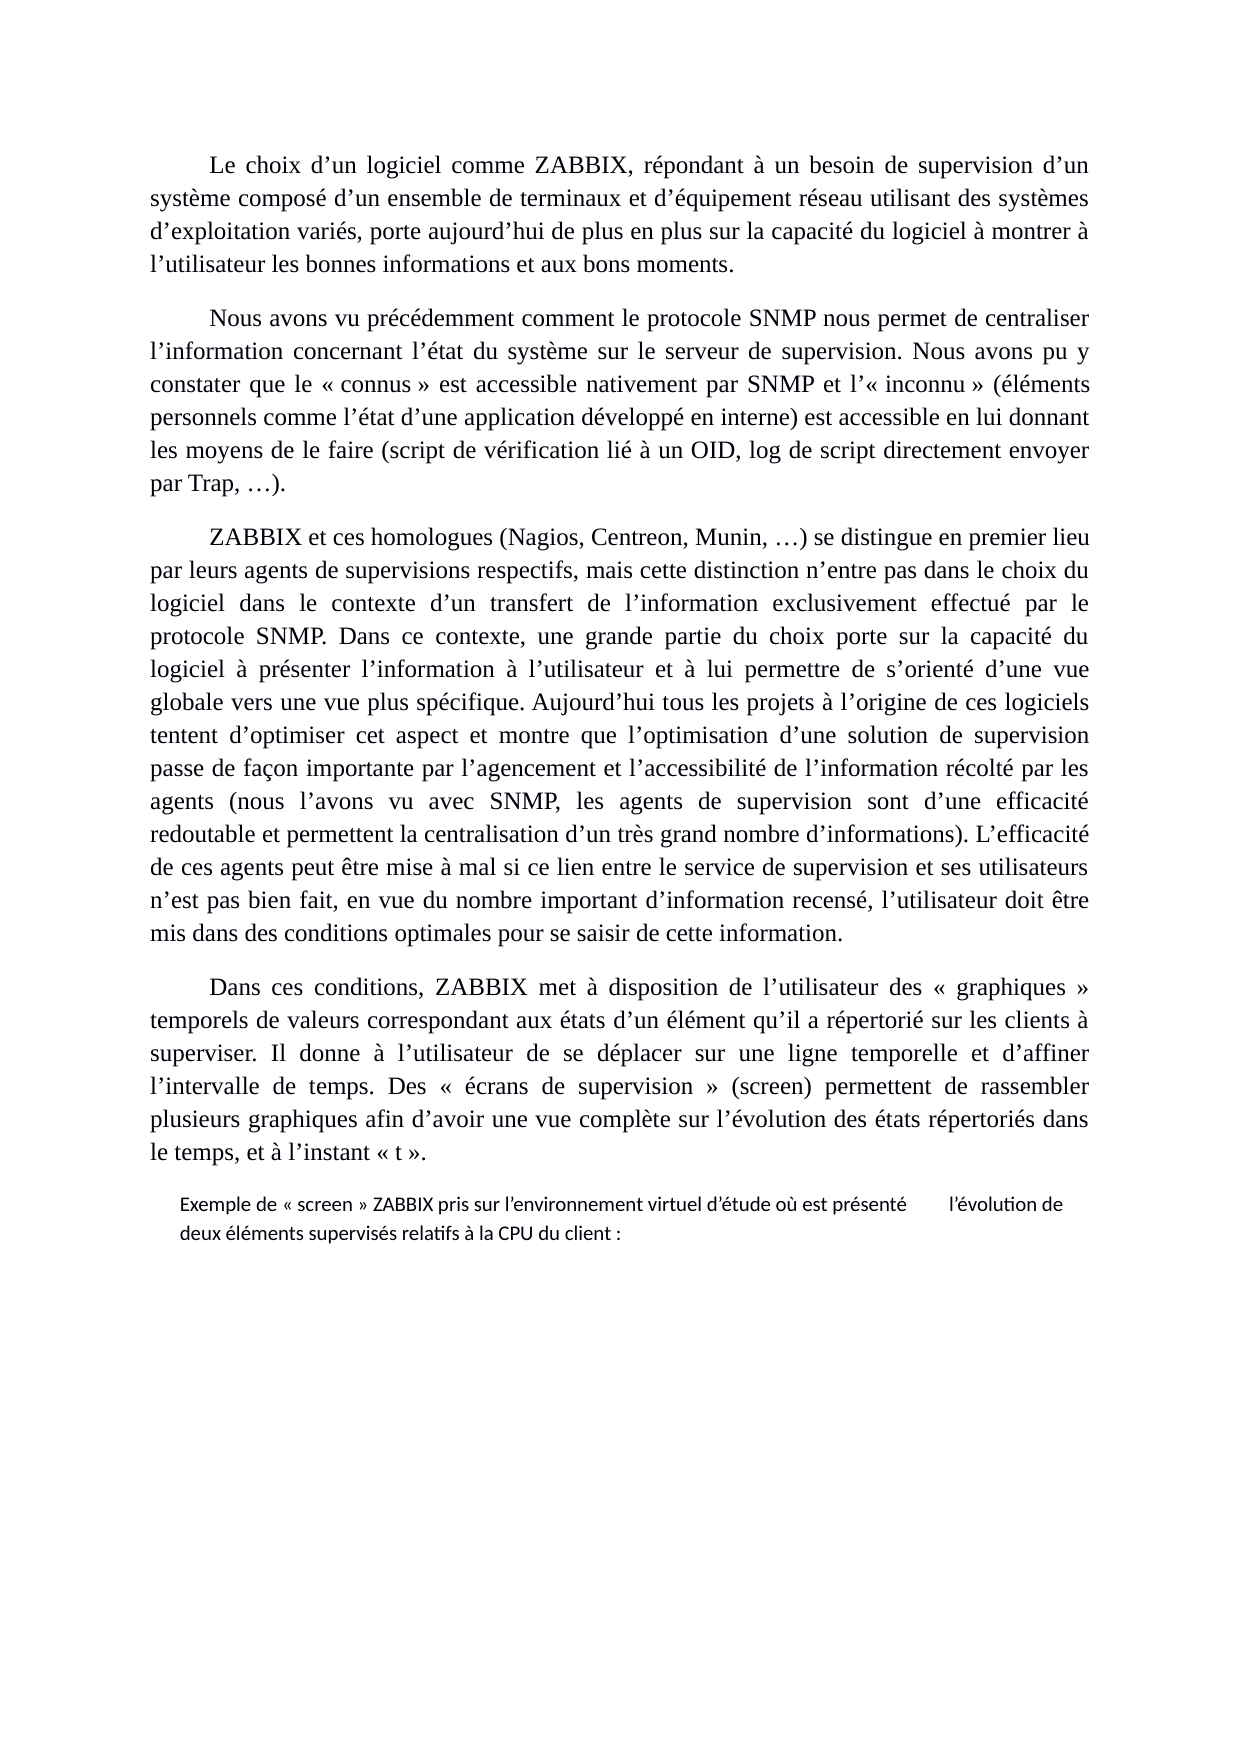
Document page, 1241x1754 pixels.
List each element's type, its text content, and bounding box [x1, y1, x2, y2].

text Nous avons vu précédemment comment le protocole SNMP nous permet de centraliser l’information concernant l’état du système sur le serveur de supervision. Nous avons pu y constater que le « connus » est accessible nativement par SNMP et l’« inconnu » (éléments personnels comme l’état d’une application développé en interne) est accessible en lui donnant les moyens de le faire (script de vérification lié à un OID, log de script directement envoyer par Trap, …). [150, 303, 1090, 497]
text Le choix d’un logiciel comme ZABBIX, répondant à un besoin de supervision d’un système composé d’un ensemble de terminaux et d’équipement réseau utilisant des systèmes d’exploitation variés, porte aujourd’hui de plus en plus sur la capacité du logiciel à montrer à l’utilisateur les bonnes informations et aux bons moments. [150, 150, 1090, 278]
text Exemple de « screen » ZABBIX pris sur l’environnement virtuel d’étude où est présenté l’évolution de deux éléments supervisés relatifs à la CPU du client : [179, 1191, 1090, 1246]
text Dans ces conditions, ZABBIX met à disposition de l’utilisateur des « graphiques » temporels de valeurs correspondant aux états d’un élément qu’il a répertorié sur les clients à superviser. Il donne à l’utilisateur de se déplacer sur une ligne temporelle et d’affiner l’intervalle de temps. Des « écrans de supervision » (screen) permettent de rassembler plusieurs graphiques afin d’avoir une vue complète sur l’évolution des états répertoriés dans le temps, et à l’instant « t ». [150, 972, 1090, 1166]
text ZABBIX et ces homologues (Nagios, Centreon, Munin, …) se distingue en premier lieu par leurs agents de supervisions respectifs, mais cette distinction n’entre pas dans le choix du logiciel dans le contexte d’un transfert de l’information exclusivement effectué par le protocole SNMP. Dans ce contexte, une grande partie du choix porte sur la capacité du logiciel à présenter l’information à l’utilisateur et à lui permettre de s’orienté d’une vue globale vers une vue plus spécifique. Aujourd’hui tous les projets à l’origine de ces logiciels tentent d’optimiser cet aspect et montre que l’optimisation d’une solution de supervision passe de façon importante par l’agencement et l’accessibilité de l’information récolté par les agents (nous l’avons vu avec SNMP, les agents de supervision sont d’une efficacité redoutable et permettent la centralisation d’un très grand nombre d’informations). L’efficacité de ces agents peut être mise à mal si ce lien entre le service de supervision et ses utilisateurs n’est pas bien fait, en vue du nombre important d’information recensé, l’utilisateur doit être mis dans des conditions optimales pour se saisir de cette information. [150, 522, 1090, 947]
